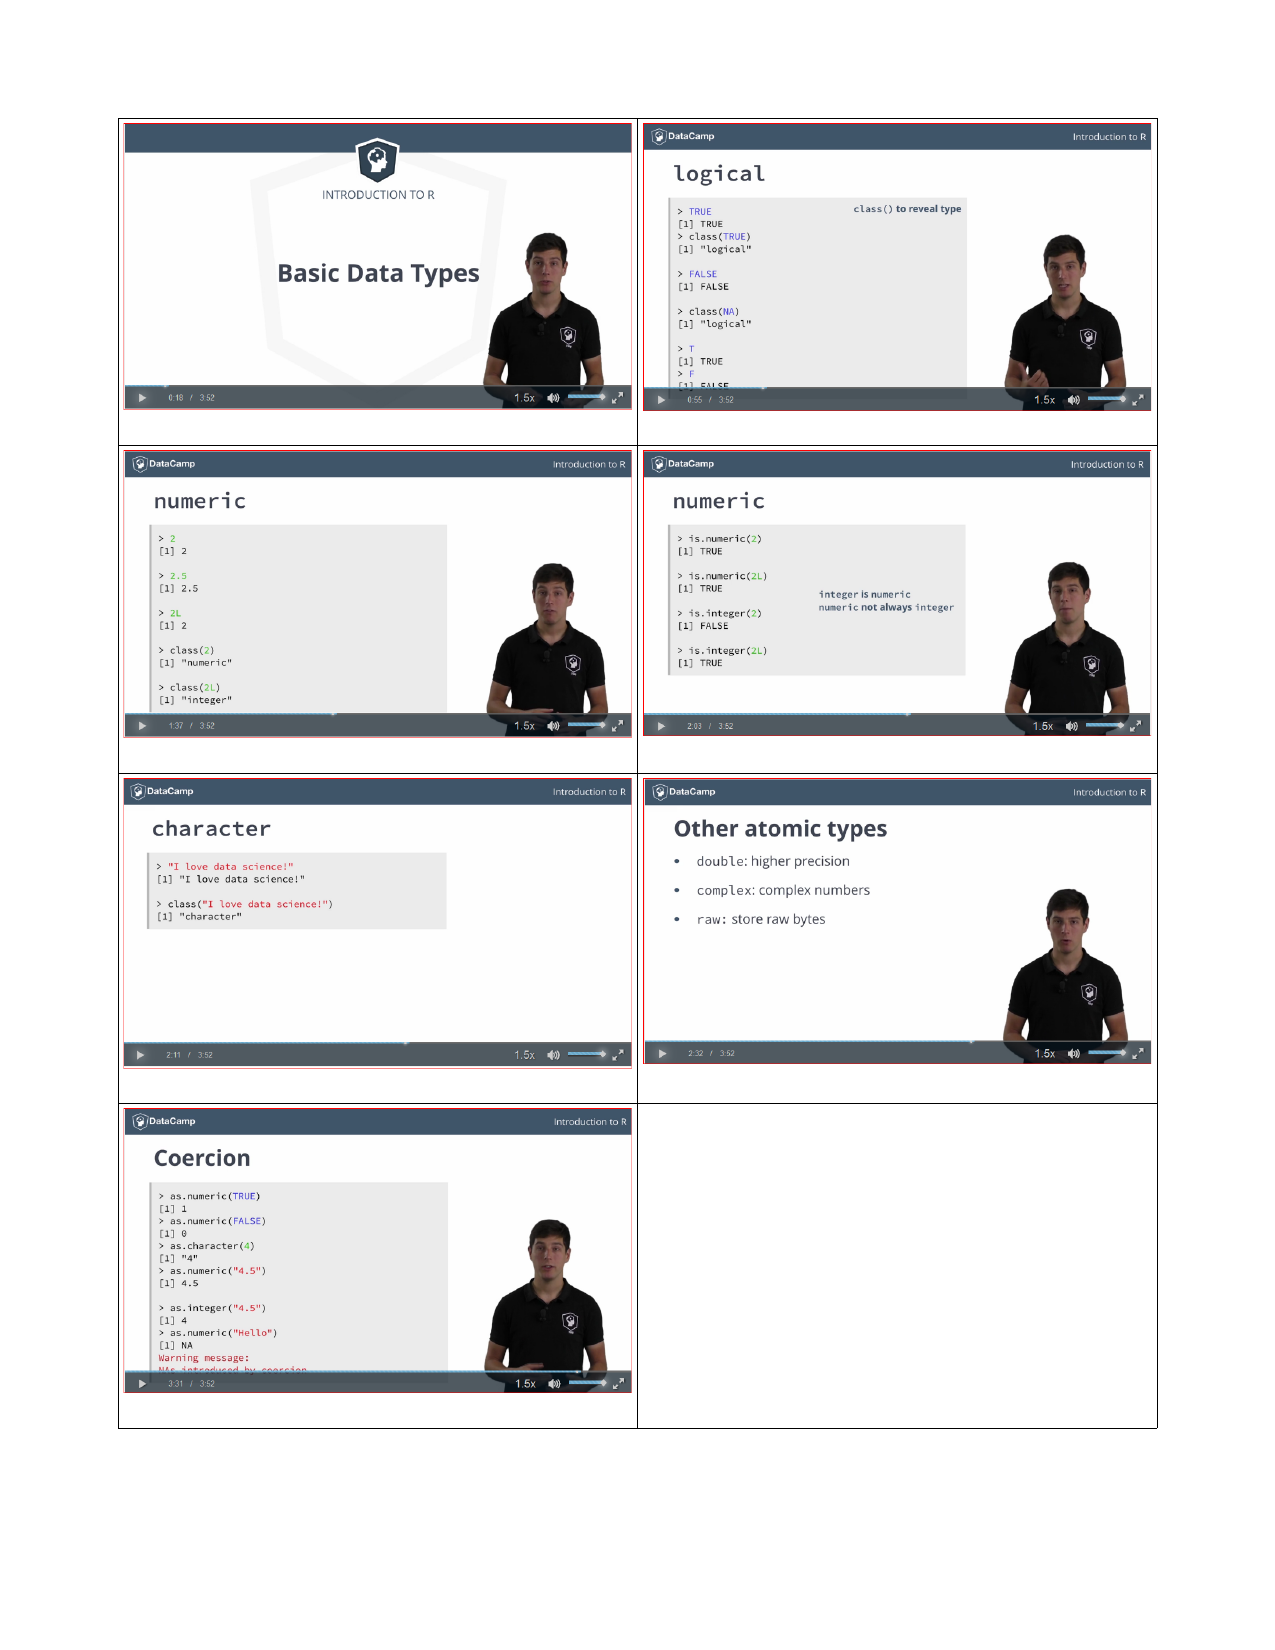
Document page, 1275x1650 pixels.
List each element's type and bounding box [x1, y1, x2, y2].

picture [123, 1108, 632, 1393]
table_cell [119, 1104, 637, 1108]
table_cell [638, 446, 1157, 772]
table_cell [119, 446, 637, 772]
table_cell [119, 774, 637, 1103]
picture [643, 123, 1152, 411]
picture [643, 450, 1152, 736]
table_header [638, 119, 1157, 445]
table_header [119, 119, 637, 445]
picture [123, 450, 632, 738]
table_cell [638, 1104, 1157, 1427]
table_cell [119, 1109, 637, 1427]
picture [123, 123, 632, 410]
table_cell [638, 774, 1157, 1103]
picture [643, 778, 1152, 1064]
picture [123, 778, 632, 1069]
